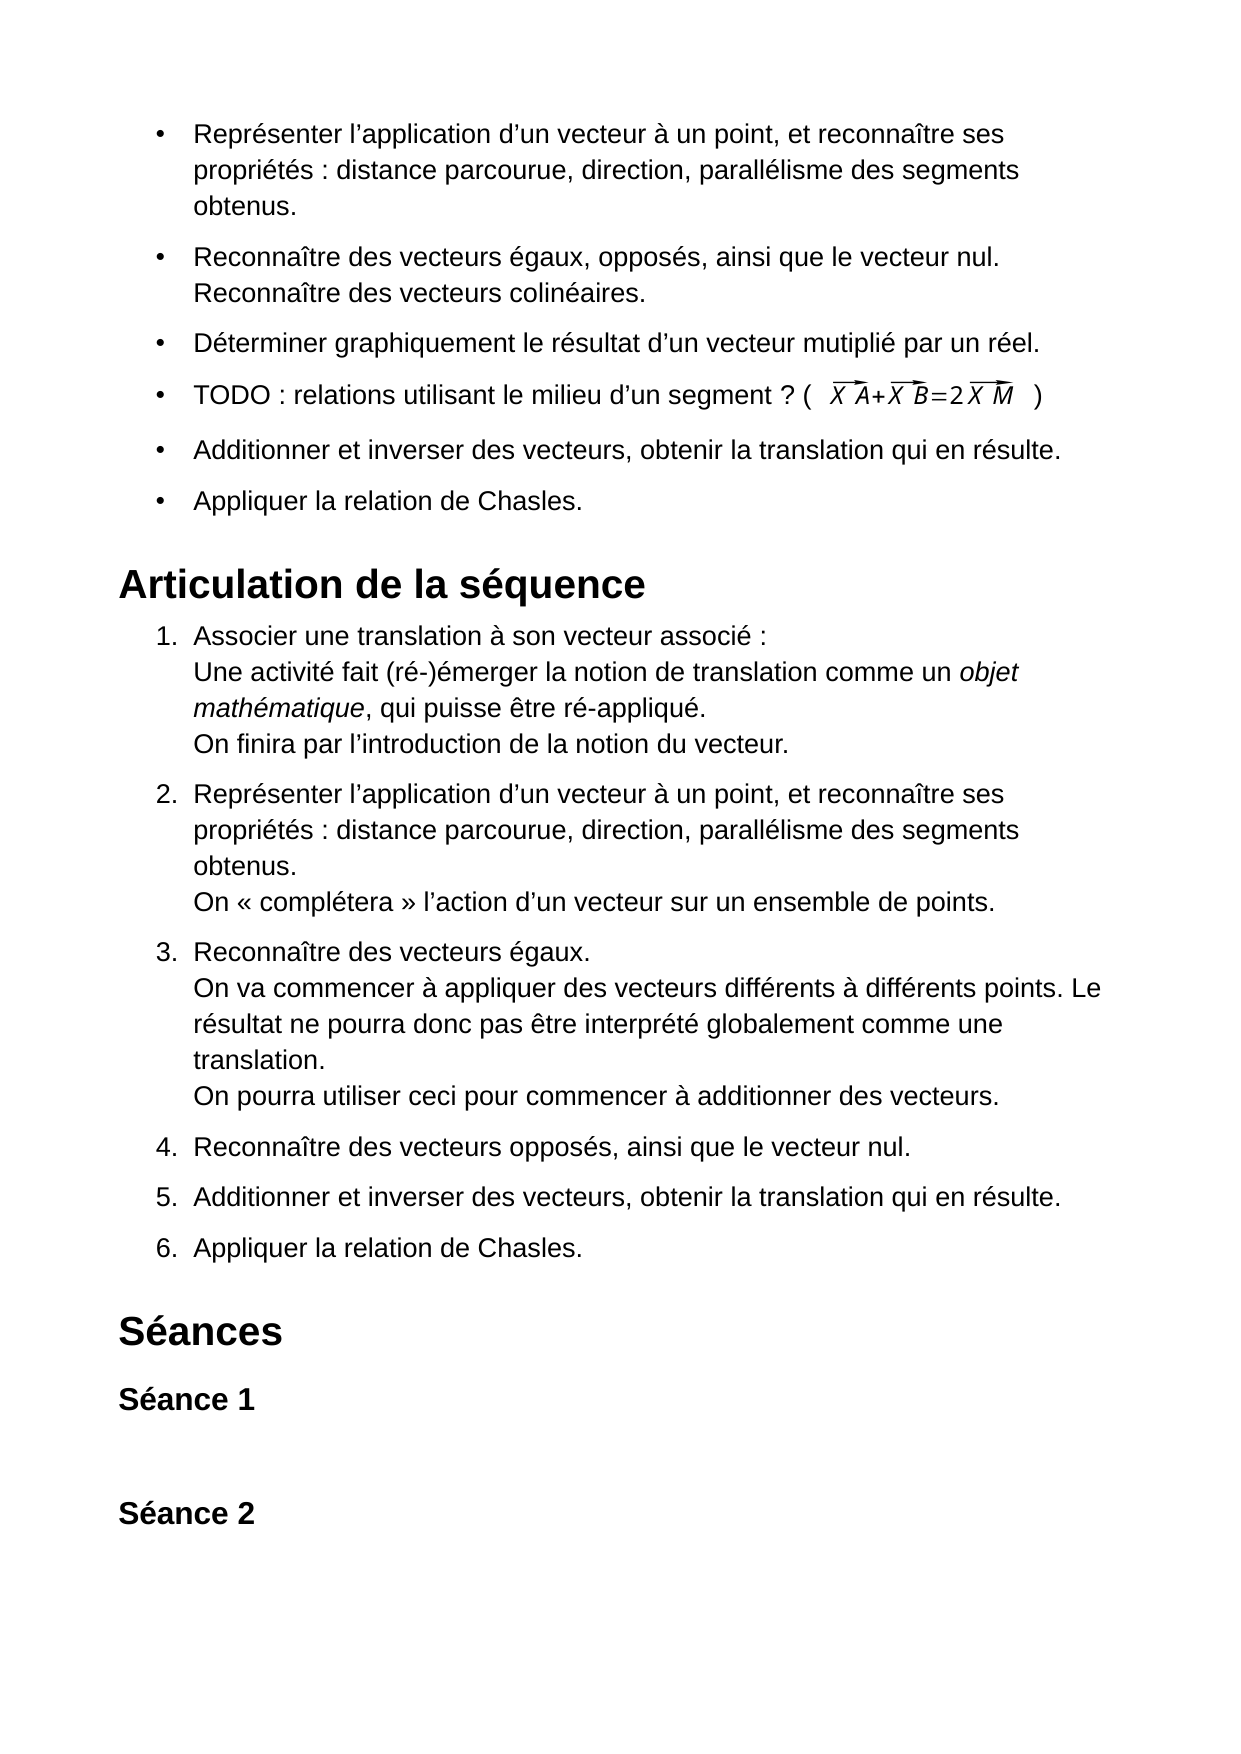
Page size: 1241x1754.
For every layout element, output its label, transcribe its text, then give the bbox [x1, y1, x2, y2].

subtitle Articulation de la séquence [118, 561, 1122, 607]
list Additionner et inverser des vecteurs, obtenir la translation qui en résulte. [156, 1181, 1122, 1212]
subtitle Séance 1 [118, 1381, 1122, 1417]
list Déterminer graphiquement le résultat d’un vecteur mutiplié par un réel. [156, 327, 1122, 358]
subtitle Séance 2 [118, 1495, 1122, 1531]
list Reconnaître des vecteurs égaux. On va commencer à appliquer des vecteurs différents à différents points. Le résultat ne pourra donc pas être interprété globalement comme une translation. On pourra utiliser ceci pour commencer à additionner des vecteurs. [156, 936, 1122, 1111]
list Reconnaître des vecteurs égaux, opposés, ainsi que le vecteur nul. Reconnaître des vecteurs colinéaires. [156, 241, 1122, 308]
list Reconnaître des vecteurs opposés, ainsi que le vecteur nul. [156, 1131, 1122, 1162]
list Associer une translation à son vecteur associé : Une activité fait (ré-)émerger la notion de translation comme un objet mathématique, qui puisse être ré-appliqué. On finira par l’introduction de la notion du vecteur. [156, 620, 1122, 759]
list Additionner et inverser des vecteurs, obtenir la translation qui en résulte. [156, 434, 1122, 466]
subtitle Séances [118, 1307, 1122, 1354]
list Appliquer la relation de Chasles. [156, 485, 1122, 516]
list Représenter l’application d’un vecteur à un point, et reconnaître ses propriétés : distance parcourue, direction, parallélisme des segments obtenus. [156, 118, 1122, 221]
list Représenter l’application d’un vecteur à un point, et reconnaître ses propriétés : distance parcourue, direction, parallélisme des segments obtenus. On « complétera » l’action d’un vecteur sur un ensemble de points. [156, 778, 1122, 917]
list Appliquer la relation de Chasles. [156, 1232, 1122, 1263]
list TODO : relations utilisant le milieu d’un segment ? () [156, 378, 1122, 415]
